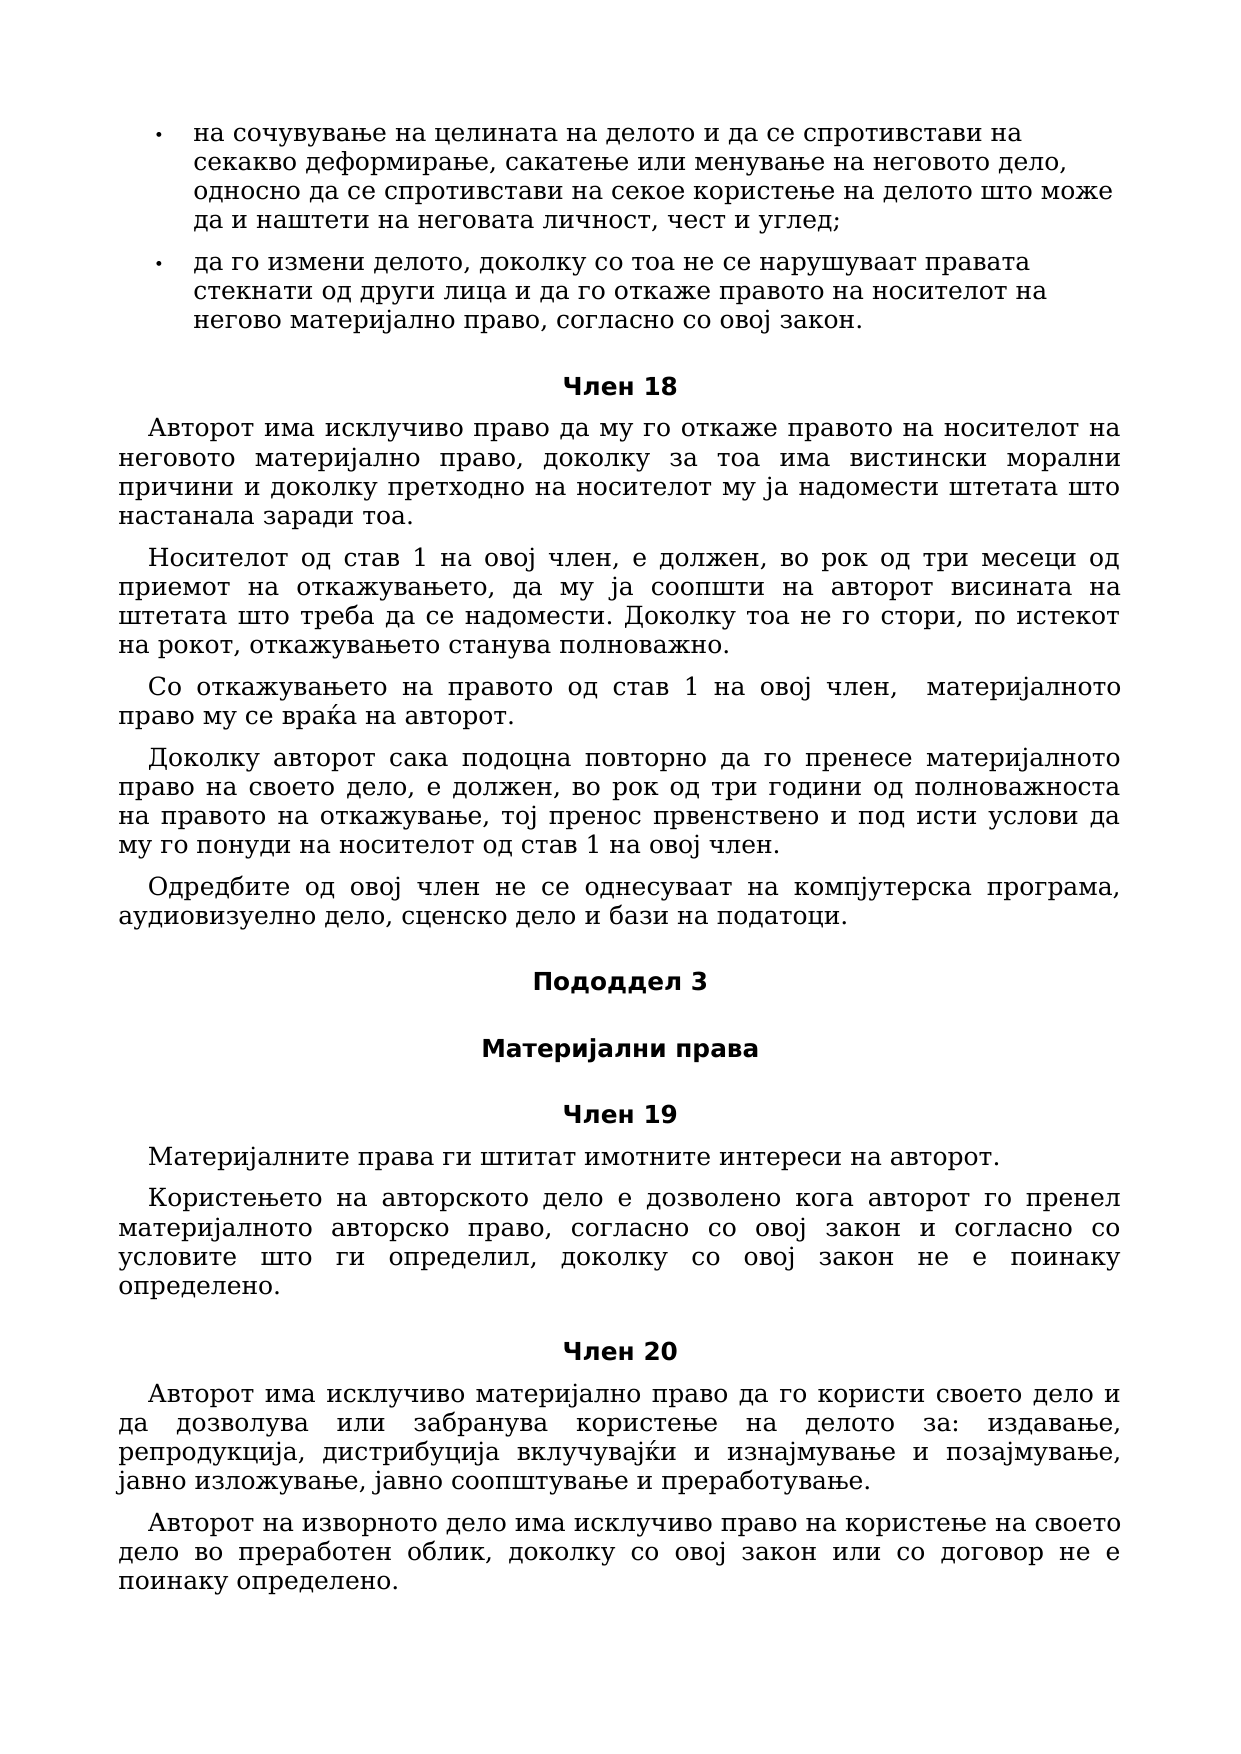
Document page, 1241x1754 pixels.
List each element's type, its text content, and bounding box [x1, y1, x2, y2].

text Авторот има исклучиво материјално право да го користи своето дело и да дозволува или забранува користење на делото за: издавање, репродукција, дистрибуција вклучувајќи и изнајмување и позајмување, јавно изложување, јавно соопштување и преработување. [118, 1379, 1122, 1496]
text Со откажувањето на правото од став 1 на овој член, материјалното право му се враќа на авторот. [118, 672, 1122, 730]
subtitle Член 19 [118, 1101, 1122, 1129]
text Авторот на изворното дело има исклучиво право на користење на своето дело во преработен облик, доколку со овој закон или со договор не е поинаку определено. [118, 1508, 1122, 1596]
list на сочувување на целината на делото и да се спротивстави на секакво деформирање, сакатење или менување на неговото дело, односно да се спротивстави на секое користење на делото што може да и наштети на неговата личност, чест и углед; [156, 118, 1122, 235]
subtitle Член 20 [118, 1338, 1122, 1367]
text Одредбите од овој член не се однесуваат на компјутерска програма, аудиовизуелно дело, сценско дело и бази на податоци. [118, 872, 1122, 930]
subtitle Материјални права [118, 1034, 1122, 1063]
text Користењето на авторското дело е дозволено кога авторот го пренел материјалното авторско право, согласно со овој закон и согласно со условите што ги определил, доколку со овој закон не е поинаку определено. [118, 1183, 1122, 1300]
text Авторот има исклучиво право да му го откаже правото на носителот на неговото материјално право, доколку за тоа има вистински морални причини и доколку претходно на носителот му ја надомести штетата што настанала заради тоа. [118, 414, 1122, 530]
text Доколку авторот сака подоцна повторно да го пренесе материјалното право на своето дело, е должен, во рок од три години од полноважноста на правото на откажување, тој пренос првенствено и под исти услови да му го понуди на носителот од став 1 на овој член. [118, 743, 1122, 859]
subtitle Пододдел 3 [118, 968, 1122, 997]
text Носителот од став 1 на овој член, е должен, во рок од три месеци од приемот на откажувањето, да му ја соопшти на авторот висината на штетата што треба да се надомести. Доколку тоа не го стори, по истекот на рокот, откажувањето станува полноважно. [118, 543, 1122, 659]
text Материјалните права ги штитат имотните интереси на авторот. [118, 1142, 1122, 1171]
list да го измени делото, доколку со тоа не се нарушуваат правата стекнати од други лица и да го откаже правото на носителот на негово материјално право, согласно со овој закон. [156, 247, 1122, 335]
subtitle Член 18 [118, 372, 1122, 401]
